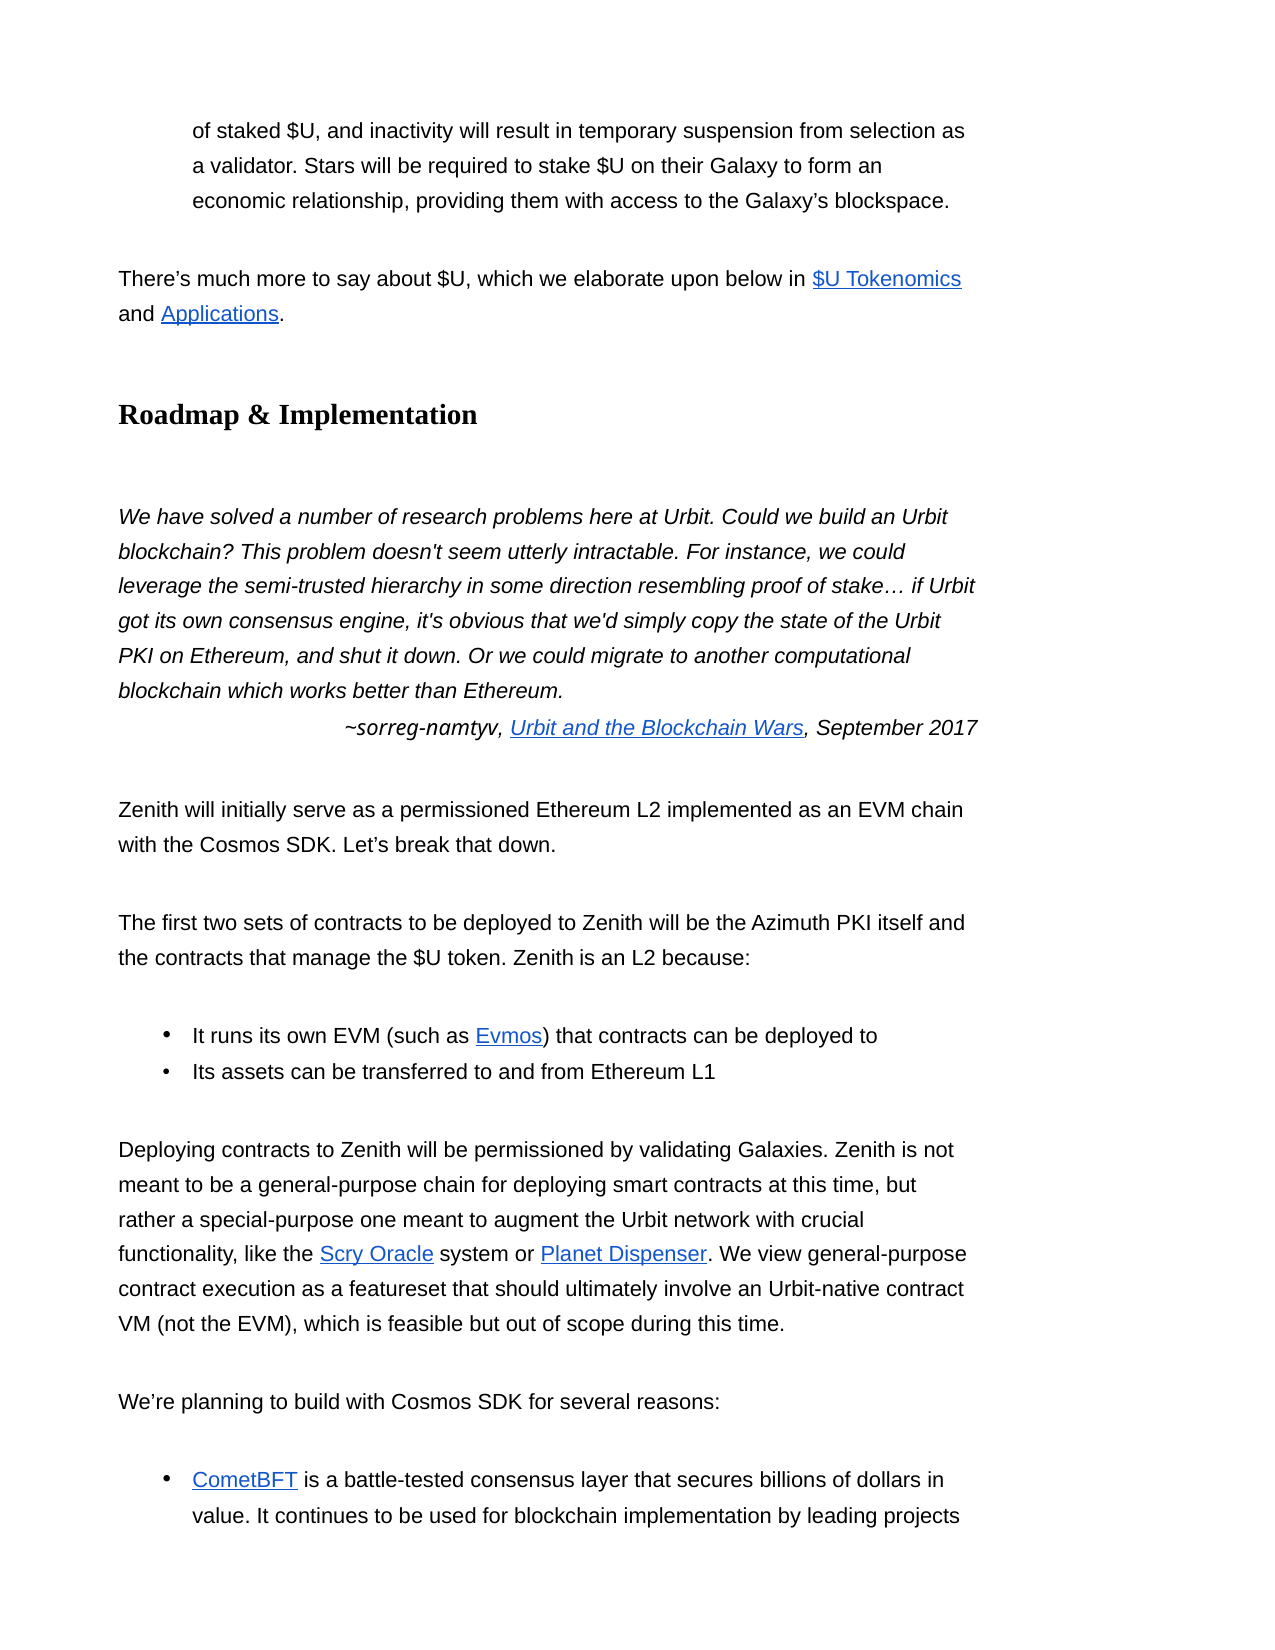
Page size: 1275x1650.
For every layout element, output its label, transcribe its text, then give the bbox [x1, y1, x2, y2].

text ~sorreg-namtyv, Urbit and the Blockchain Wars, September 2017 [118, 712, 980, 742]
list Its assets can be transferred to and from Ethereum L1 [162, 1059, 980, 1084]
list CometBFT is a battle-tested consensus layer that secures billions of dollars in value. It continues to be used for blockchain implementation by leading projects [162, 1467, 980, 1528]
text The first two sets of contracts to be deployed to Zenith will be the Azimuth PKI itself and the contracts that manage the $U token. Zenith is an L2 because: [118, 910, 980, 970]
list It runs its own EVM (such as Evmos) that contracts can be deployed to [162, 1023, 980, 1049]
text We’re planning to build with Cosmos SDK for several reasons: [118, 1389, 980, 1414]
text Zenith will initially serve as a permissioned Ethereum L2 implemented as an EVM chain with the Cosmos SDK. Let’s break that down. [118, 797, 980, 857]
subtitle Roadmap & Implementation [118, 397, 980, 431]
list of staked $U, and inactivity will result in temporary suspension from selection as a validator. Stars will be required to stake $U on their Galaxy to form an economic relationship, providing them with access to the Galaxy’s blockspace. [162, 118, 980, 213]
text Deploying contracts to Zenith will be permissioned by validating Galaxies. Zenith is not meant to be a general-purpose chain for deploying smart contracts at this time, but rather a special-purpose one meant to augment the Urbit network with crucial functionality, like the Scry Oracle system or Planet Dispenser. We view general-purpose contract execution as a featureset that should ultimately involve an Urbit-native contract VM (not the EVM), which is feasible but out of scope during this time. [118, 1137, 980, 1336]
text There’s much more to say about $U, which we elaborate upon below in $U Tokenomics and Applications. [118, 266, 980, 326]
text We have solved a number of research problems here at Urbit. Could we build an Urbit blockchain? This problem doesn't seem utterly intractable. For instance, we could leverage the semi-trusted hierarchy in some direction resembling proof of stake… if Urbit got its own consensus engine, it's obvious that we'd simply copy the state of the Urbit PKI on Ethereum, and shut it down. Or we could migrate to another computational blockchain which works better than Ethereum. [118, 504, 980, 703]
